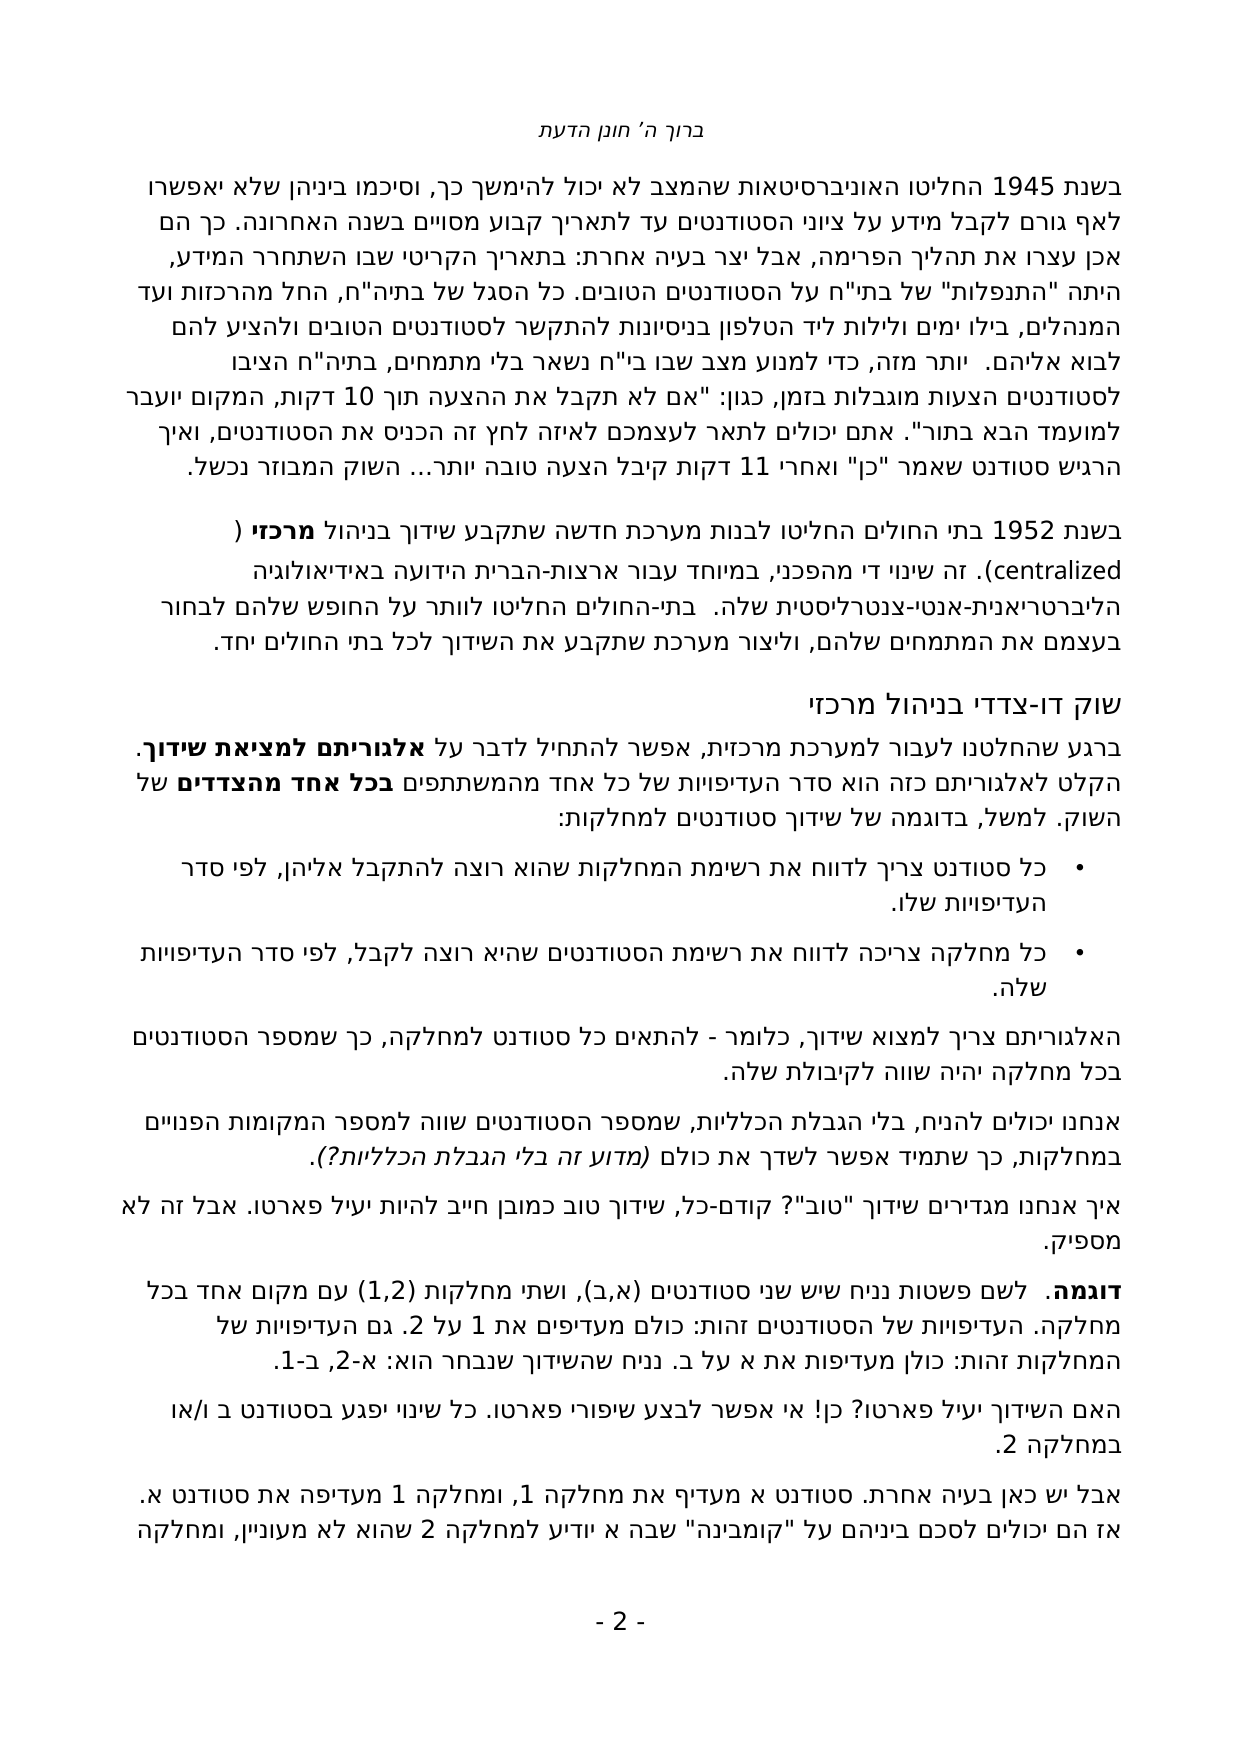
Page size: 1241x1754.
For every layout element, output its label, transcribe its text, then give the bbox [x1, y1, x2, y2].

list כל סטודנט צריך לדווח את רשימת המחלקות שהוא רוצה להתקבל אליהן, לפי סדר העדיפויות שלו. [118, 853, 1084, 917]
list כל מחלקה צריכה לדווח את רשימת הסטודנטים שהיא רוצה לקבל, לפי סדר העדיפויות שלה. [118, 938, 1084, 1002]
text איך אנחנו מגדירים שידוך "טוב"? קודם-כל, שידוך טוב כמובן חייב להיות יעיל פארטו. אבל זה לא מספיק. [118, 1192, 1122, 1256]
text אנחנו יכולים להניח, בלי הגבלת הכלליות, שמספר הסטודנטים שווה למספר המקומות הפנויים במחלקות, כך שתמיד אפשר לשדך את כולם (מדוע זה בלי הגבלת הכלליות?). [118, 1107, 1122, 1171]
text אבל יש כאן בעיה אחרת. סטודנט א מעדיף את מחלקה 1, ומחלקה 1 מעדיפה את סטודנט א. אז הם יכולים לסכם ביניהם על "קומבינה" שבה א יודיע למחלקה 2 שהוא לא מעוניין, ומחלקה [118, 1480, 1122, 1544]
text האם השידוך יעיל פארטו? כן! אי אפשר לבצע שיפורי פארטו. כל שינוי יפגע בסטודנט ב ו/או במחלקה 2. [118, 1396, 1122, 1460]
text דוגמה. לשם פשטות נניח שיש שני סטודנטים (א,ב), ושתי מחלקות (1,2) עם מקום אחד בכל מחלקה. העדיפויות של הסטודנטים זהות: כולם מעדיפים את 1 על 2. גם העדיפויות של המחלקות זהות: כולן מעדיפות את א על ב. נניח שהשידוך שנבחר הוא: א-2, ב-1. [118, 1276, 1122, 1375]
text בשנת 1945 החליטו האוניברסיטאות שהמצב לא יכול להימשך כך, וסיכמו ביניהן שלא יאפשרו לאף גורם לקבל מידע על ציוני הסטודנטים עד לתאריך קבוע מסויים בשנה האחרונה. כך הם אכן עצרו את תהליך הפרימה, אבל יצר בעיה אחרת: בתאריך הקריטי שבו השתחרר המידע, היתה "התנפלות" של בתי"ח על הסטודנטים הטובים. כל הסגל של בתיה"ח, החל מהרכזות ועד המנהלים, בילו ימים ולילות ליד הטלפון בניסיונות להתקשר לסטודנטים הטובים ולהציע להם לבוא אליהם. יותר מזה, כדי למנוע מצב שבו בי"ח נשאר בלי מתמחים, בתיה"ח הציבו לסטודנטים הצעות מוגבלות בזמן, כגון: "אם לא תקבל את ההצעה תוך 10 דקות, המקום יועבר למועמד הבא בתור". אתם יכולים לתאר לעצמכם לאיזה לחץ זה הכניס את הסטודנטים, ואיך הרגיש סטודנט שאמר "כן" ואחרי 11 דקות קיבל הצעה טובה יותר... השוק המבוזר נכשל. [118, 172, 1122, 481]
text בשנת 1952 בתי החולים החליטו לבנות מערכת חדשה שתקבע שידוך בניהול מרכזי (centralized). זה שינוי די מהפכני, במיוחד עבור ארצות-הברית הידועה באידיאולוגיה הליברטריאנית-אנטי-צנטרליסטית שלה. בתי-החולים החליטו לוותר על החופש שלהם לבחור בעצמם את המתמחים שלהם, וליצור מערכת שתקבע את השידוך לכל בתי החולים יחד. [118, 516, 1122, 656]
text האלגוריתם צריך למצוא שידוך, כלומר - להתאים כל סטודנט למחלקה, כך שמספר הסטודנטים בכל מחלקה יהיה שווה לקיבולת שלה. [118, 1022, 1122, 1087]
subtitle שוק דו-צדדי בניהול מרכזי [118, 687, 1122, 721]
text ברגע שהחלטנו לעבור למערכת מרכזית, אפשר להתחיל לדבר על אלגוריתם למציאת שידוך. הקלט לאלגוריתם כזה הוא סדר העדיפויות של כל אחד מהמשתתפים בכל אחד מהצדדים של השוק. למשל, בדוגמה של שידוך סטודנטים למחלקות: [118, 734, 1122, 833]
